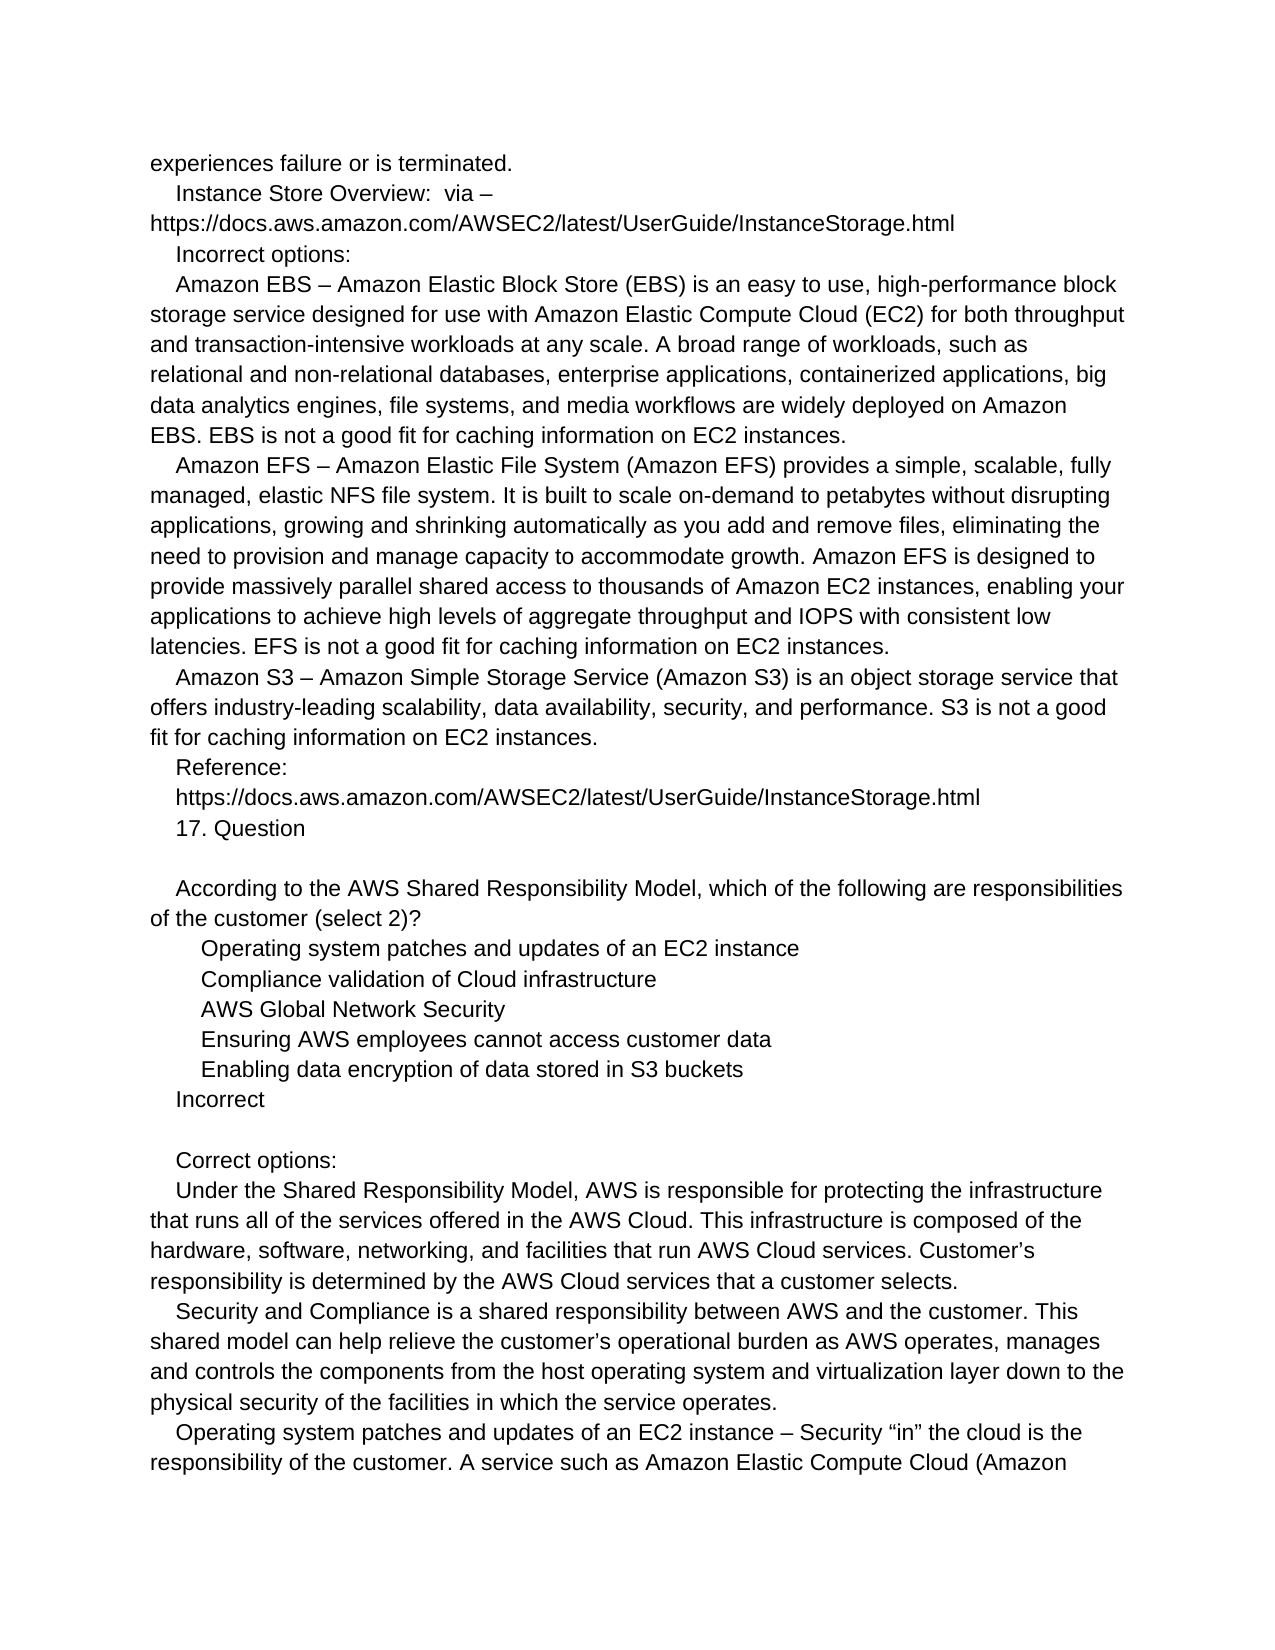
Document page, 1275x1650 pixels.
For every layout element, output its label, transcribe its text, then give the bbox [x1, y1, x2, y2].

text Incorrect [150, 1086, 1125, 1113]
text Amazon EFS – Amazon Elastic File System (Amazon EFS) provides a simple, scalable, fully managed, elastic NFS file system. It is built to scale on-demand to petabytes without disrupting applications, growing and shrinking automatically as you add and remove files, eliminating the need to provision and manage capacity to accommodate growth. Amazon EFS is designed to provide massively parallel shared access to thousands of Amazon EC2 instances, enabling your applications to achieve high levels of aggregate throughput and IOPS with consistent low latencies. EFS is not a good fit for caching information on EC2 instances. [150, 452, 1125, 660]
text Operating system patches and updates of an EC2 instance [150, 935, 1125, 962]
text Instance Store Overview: via – https://docs.aws.amazon.com/AWSEC2/latest/UserGuide/InstanceStorage.html [150, 180, 1125, 237]
text experiences failure or is terminated. [150, 150, 1125, 176]
text https://docs.aws.amazon.com/AWSEC2/latest/UserGuide/InstanceStorage.html [150, 784, 1125, 811]
text Amazon EBS – Amazon Elastic Block Store (EBS) is an easy to use, high-performance block storage service designed for use with Amazon Elastic Compute Cloud (EC2) for both throughput and transaction-intensive workloads at any scale. A broad range of workloads, such as relational and non-relational databases, enterprise applications, containerized applications, big data analytics engines, file systems, and media workflows are widely deployed on Amazon EBS. EBS is not a good fit for caching information on EC2 instances. [150, 271, 1125, 448]
text Incorrect options: [150, 241, 1125, 267]
text 17. Question [150, 814, 1125, 841]
text Compliance validation of Cloud infrastructure [150, 966, 1125, 992]
text Correct options: [150, 1147, 1125, 1173]
text Amazon S3 – Amazon Simple Storage Service (Amazon S3) is an object storage service that offers industry-leading scalability, data availability, security, and performance. S3 is not a good fit for caching information on EC2 instances. [150, 663, 1125, 750]
text Under the Shared Responsibility Model, AWS is responsible for protecting the infrastructure that runs all of the services offered in the AWS Cloud. This infrastructure is composed of the hardware, software, networking, and facilities that run AWS Cloud services. Customer’s responsibility is determined by the AWS Cloud services that a customer selects. [150, 1177, 1125, 1294]
text Ensuring AWS employees cannot access customer data [150, 1026, 1125, 1052]
text Security and Compliance is a shared responsibility between AWS and the customer. This shared model can help relieve the customer’s operational burden as AWS operates, manages and controls the components from the host operating system and virtualization layer down to the physical security of the facilities in which the service operates. [150, 1298, 1125, 1415]
text According to the AWS Shared Responsibility Model, which of the following are responsibilities of the customer (select 2)? [150, 875, 1125, 932]
text AWS Global Network Security [150, 996, 1125, 1022]
text Enabling data encryption of data stored in S3 buckets [150, 1056, 1125, 1083]
text Reference: [150, 754, 1125, 781]
text Operating system patches and updates of an EC2 instance – Security “in” the cloud is the responsibility of the customer. A service such as Amazon Elastic Compute Cloud (Amazon [150, 1419, 1125, 1475]
